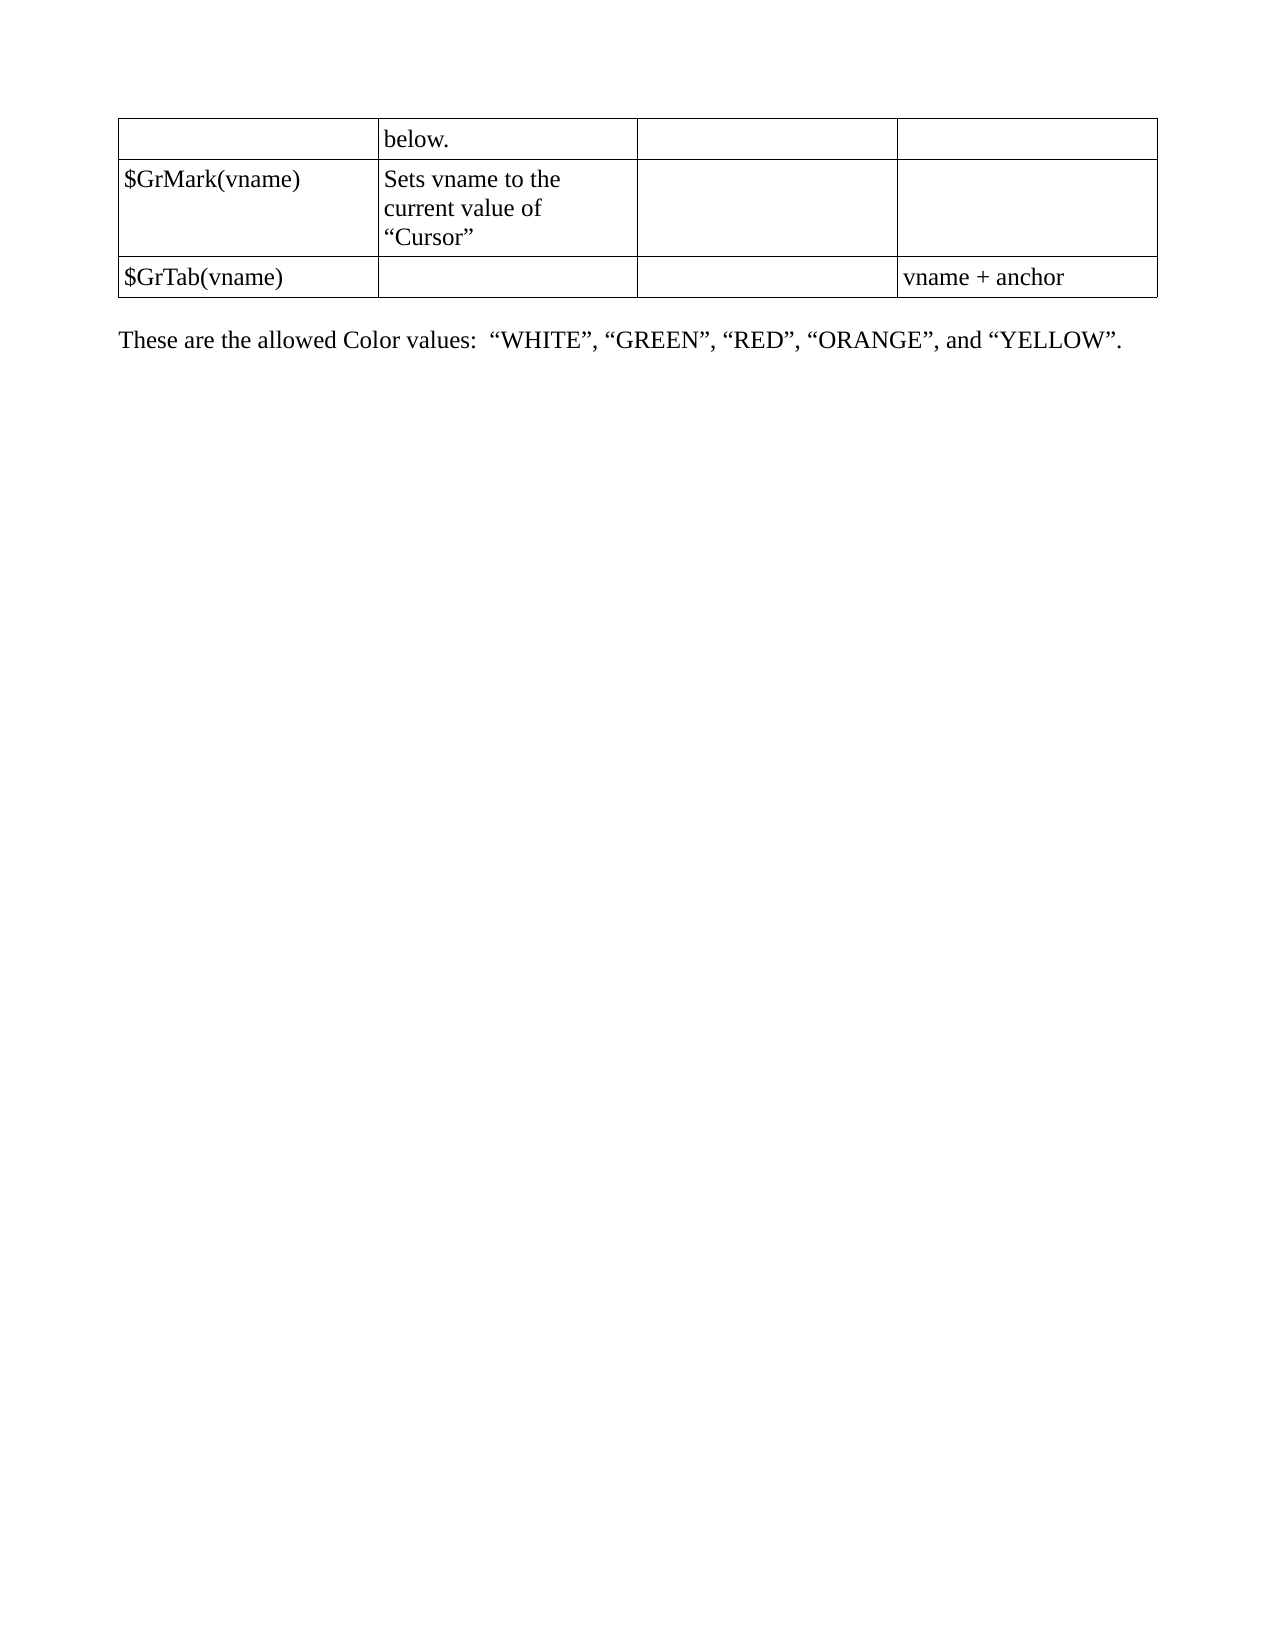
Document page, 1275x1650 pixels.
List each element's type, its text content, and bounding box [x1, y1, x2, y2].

table_cell [898, 160, 1157, 256]
table_cell [379, 257, 637, 297]
table_cell $GrMark(vname) [119, 160, 378, 256]
table_cell [638, 119, 897, 158]
table_cell Sets vname to the current value of “Cursor” [379, 160, 637, 256]
table_cell [898, 119, 1157, 158]
text These are the allowed Color values: “WHITE”, “GREEN”, “RED”, “ORANGE”, and “YELLOW”. [118, 325, 1157, 354]
table_cell below. [379, 119, 637, 158]
table_cell [638, 257, 897, 297]
table_cell [119, 119, 378, 158]
table_cell [638, 160, 897, 256]
table_cell $GrTab(vname) [119, 257, 378, 297]
table_cell vname + anchor [898, 257, 1157, 297]
